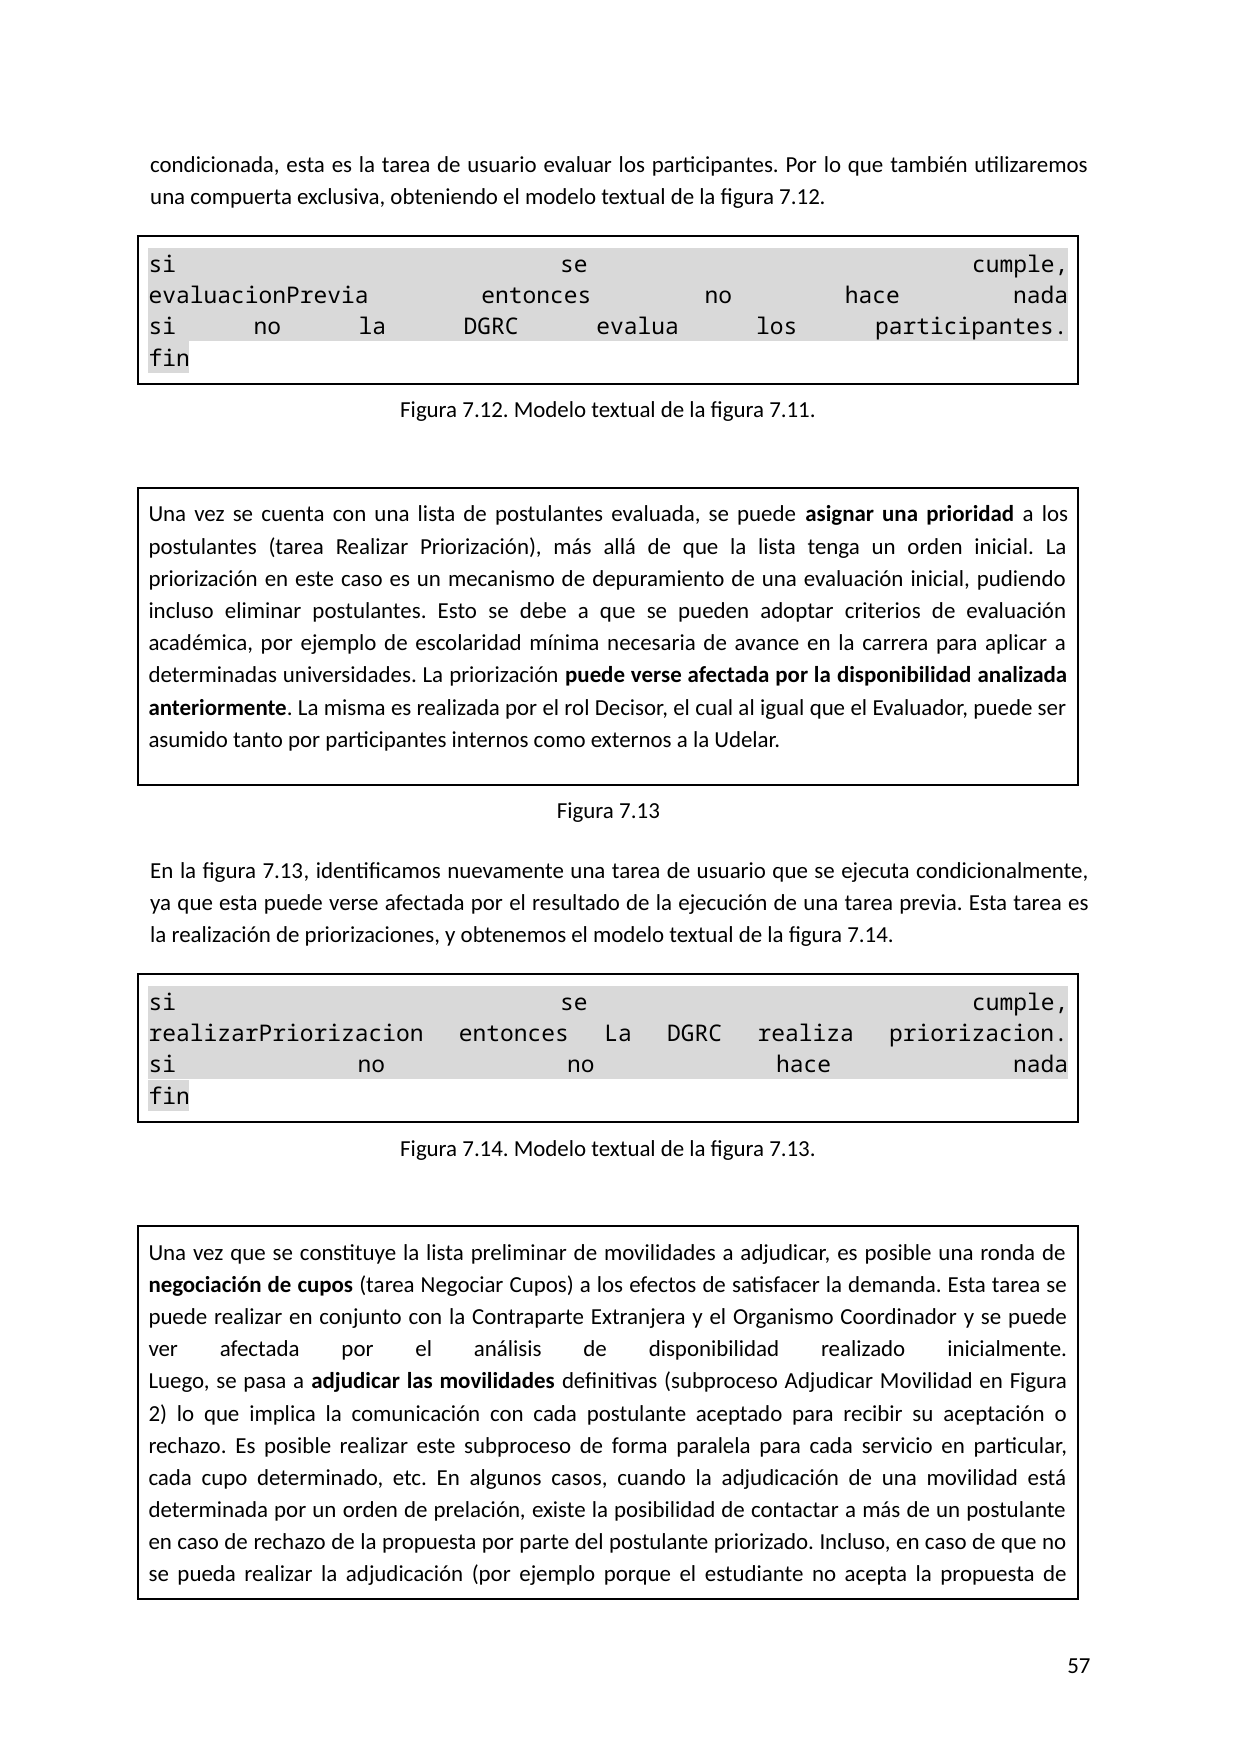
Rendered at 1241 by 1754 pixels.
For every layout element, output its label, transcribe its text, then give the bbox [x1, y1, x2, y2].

table_header si se cumple, evaluacionPrevia entonces no hace nada si no la DGRC evalua los participantes. fin [139, 237, 1077, 383]
table_header si se cumple, realizarPriorizacion entonces La DGRC realiza priorizacion. si no no hace nada fin [139, 975, 1077, 1121]
text En la figura 7.13, identificamos nuevamente una tarea de usuario que se ejecuta condicionalmente, ya que esta puede verse afectada por el resultado de la ejecución de una tarea previa. Esta tarea es la realización de priorizaciones, y obtenemos el modelo textual de la figura 7.14. [150, 856, 1090, 948]
table_cell Figura 7.12. Modelo textual de la figura 7.11. [138, 385, 1078, 434]
table_header Una vez se cuenta con una lista de postulantes evaluada, se puede asignar una prioridad a los postulantes (tarea Realizar Priorización), más allá de que la lista tenga un orden inicial. La priorización en este caso es un mecanismo de depuramiento de una evaluación inicial, pudiendo incluso eliminar postulantes. Esto se debe a que se pueden adoptar criterios de evaluación académica, por ejemplo de escolaridad mínima necesaria de avance en la carrera para aplicar a determinadas universidades. La priorización puede verse afectada por la disponibilidad analizada anteriormente. La misma es realizada por el rol Decisor, el cual al igual que el Evaluador, puede ser asumido tanto por participantes internos como externos a la Udelar. [139, 489, 1077, 784]
table_cell Figura 7.13 [138, 786, 1078, 856]
text condicionada, esta es la tarea de usuario evaluar los participantes. Por lo que también utilizaremos una compuerta exclusiva, obteniendo el modelo textual de la figura 7.12. [150, 150, 1090, 210]
table_cell Figura 7.14. Modelo textual de la figura 7.13. [138, 1123, 1078, 1172]
table_header Una vez que se constituye la lista preliminar de movilidades a adjudicar, es posible una ronda de negociación de cupos (tarea Negociar Cupos) a los efectos de satisfacer la demanda. Esta tarea se puede realizar en conjunto con la Contraparte Extranjera y el Organismo Coordinador y se puede ver afectada por el análisis de disponibilidad realizado inicialmente. Luego, se pasa a adjudicar las movilidades deﬁnitivas (subproceso Adjudicar Movilidad en Figura 2) lo que implica la comunicación con cada postulante aceptado para recibir su aceptación o rechazo. Es posible realizar este subproceso de forma paralela para cada servicio en particular, cada cupo determinado, etc. En algunos casos, cuando la adjudicación de una movilidad está determinada por un orden de prelación, existe la posibilidad de contactar a más de un postulante en caso de rechazo de la propuesta por parte del postulante priorizado. Incluso, en caso de que no se pueda realizar la adjudicación (por ejemplo porque el estudiante no acepta la propuesta de [139, 1227, 1077, 1598]
